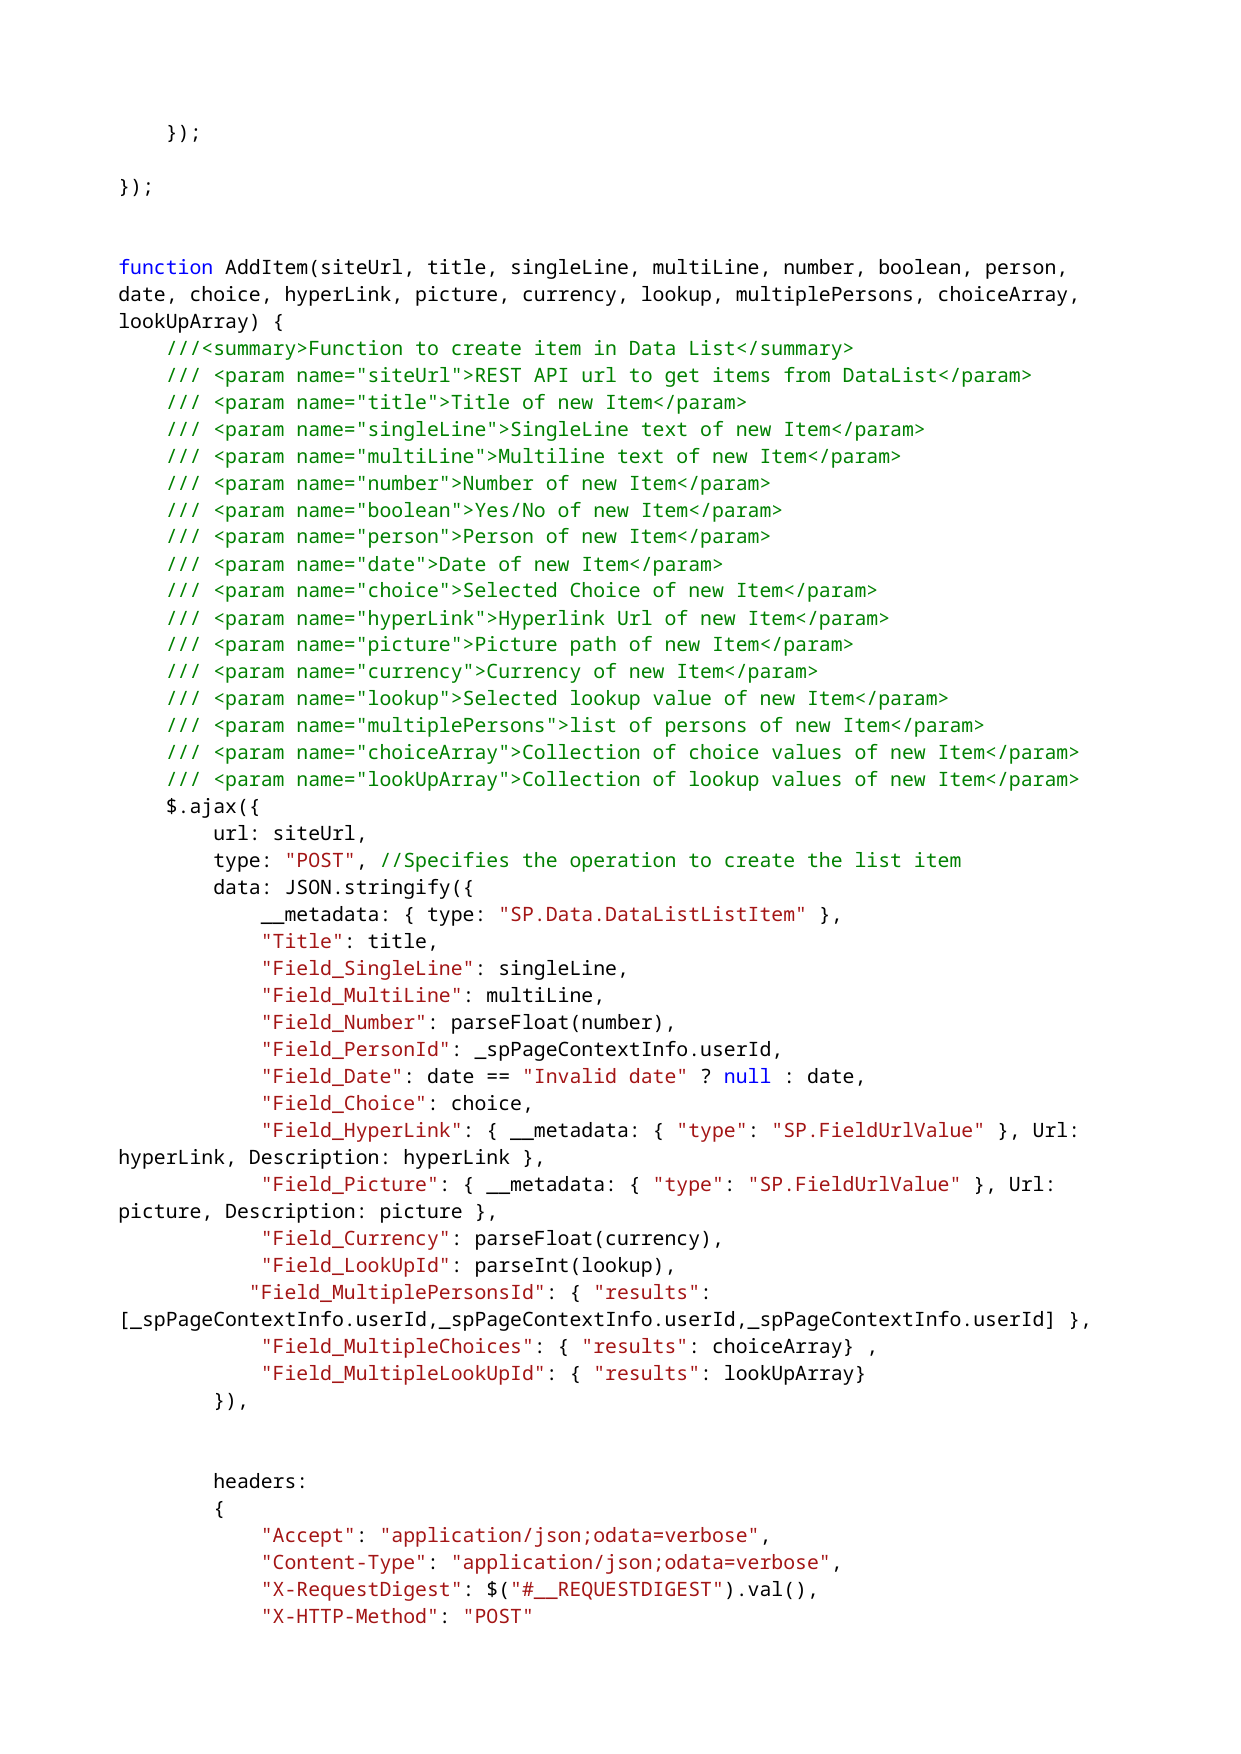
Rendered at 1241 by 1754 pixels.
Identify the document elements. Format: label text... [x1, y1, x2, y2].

text function AddItem(siteUrl, title, singleLine, multiLine, number, boolean, person, date, choice, hyperLink, picture, currency, lookup, multiplePersons, choiceArray, lookUpArray) { [118, 253, 1122, 334]
text "Field_SingleLine": singleLine, [118, 954, 1122, 981]
text /// <param name="singleLine">SingleLine text of new Item</param> [118, 415, 1122, 442]
text /// <param name="date">Date of new Item</param> [118, 550, 1122, 577]
text /// <param name="hyperLink">Hyperlink Url of new Item</param> [118, 604, 1122, 631]
text /// <param name="number">Number of new Item</param> [118, 469, 1122, 496]
text /// <param name="multiplePersons">list of persons of new Item</param> [118, 712, 1122, 739]
text /// <param name="picture">Picture path of new Item</param> [118, 631, 1122, 658]
text /// <param name="siteUrl">REST API url to get items from DataList</param> [118, 361, 1122, 388]
text }); [118, 172, 1122, 199]
text "X-HTTP-Method": "POST" [118, 1602, 1122, 1629]
text "Field_MultipleLookUpId": { "results": lookUpArray} [118, 1359, 1122, 1386]
text ///<summary>Function to create item in Data List</summary> [118, 334, 1122, 361]
text /// <param name="lookup">Selected lookup value of new Item</param> [118, 685, 1122, 712]
text "Field_LookUpId": parseInt(lookup), [118, 1251, 1122, 1278]
text "Title": title, [118, 927, 1122, 954]
text }), [118, 1386, 1122, 1413]
text "Accept": "application/json;odata=verbose", [118, 1521, 1122, 1548]
text "Field_HyperLink": { __metadata: { "type": "SP.FieldUrlValue" }, Url: hyperLink, Description: hyperLink }, [118, 1116, 1122, 1170]
text /// <param name="lookUpArray">Collection of lookup values of new Item</param> [118, 766, 1122, 793]
text "Field_Date": date == "Invalid date" ? null : date, [118, 1062, 1122, 1089]
text "Field_MultiLine": multiLine, [118, 981, 1122, 1008]
text type: "POST", //Specifies the operation to create the list item [118, 847, 1122, 873]
text "X-RequestDigest": $("#__REQUESTDIGEST").val(), [118, 1575, 1122, 1602]
text data: JSON.stringify({ [118, 873, 1122, 901]
text url: siteUrl, [118, 819, 1122, 847]
text "Field_Choice": choice, [118, 1089, 1122, 1116]
text /// <param name="choice">Selected Choice of new Item</param> [118, 577, 1122, 604]
text /// <param name="boolean">Yes/No of new Item</param> [118, 496, 1122, 523]
text }); [118, 118, 1122, 145]
text /// <param name="currency">Currency of new Item</param> [118, 658, 1122, 685]
text __metadata: { type: "SP.Data.DataListListItem" }, [118, 901, 1122, 927]
text $.ajax({ [118, 793, 1122, 819]
text /// <param name="person">Person of new Item</param> [118, 523, 1122, 550]
text { [118, 1494, 1122, 1521]
text "Field_MultipleChoices": { "results": choiceArray} , [118, 1332, 1122, 1359]
text "Field_Picture": { __metadata: { "type": "SP.FieldUrlValue" }, Url: picture, Description: picture }, [118, 1170, 1122, 1224]
text "Content-Type": "application/json;odata=verbose", [118, 1548, 1122, 1575]
text "Field_Currency": parseFloat(currency), [118, 1224, 1122, 1251]
text "Field_Number": parseFloat(number), [118, 1008, 1122, 1035]
text /// <param name="choiceArray">Collection of choice values of new Item</param> [118, 739, 1122, 766]
text /// <param name="title">Title of new Item</param> [118, 388, 1122, 415]
text "Field_MultiplePersonsId": { "results": [_spPageContextInfo.userId,_spPageContextInfo.userId,_spPageContextInfo.userId] }, [118, 1278, 1122, 1332]
text "Field_PersonId": _spPageContextInfo.userId, [118, 1035, 1122, 1062]
text /// <param name="multiLine">Multiline text of new Item</param> [118, 442, 1122, 469]
text headers: [118, 1467, 1122, 1494]
